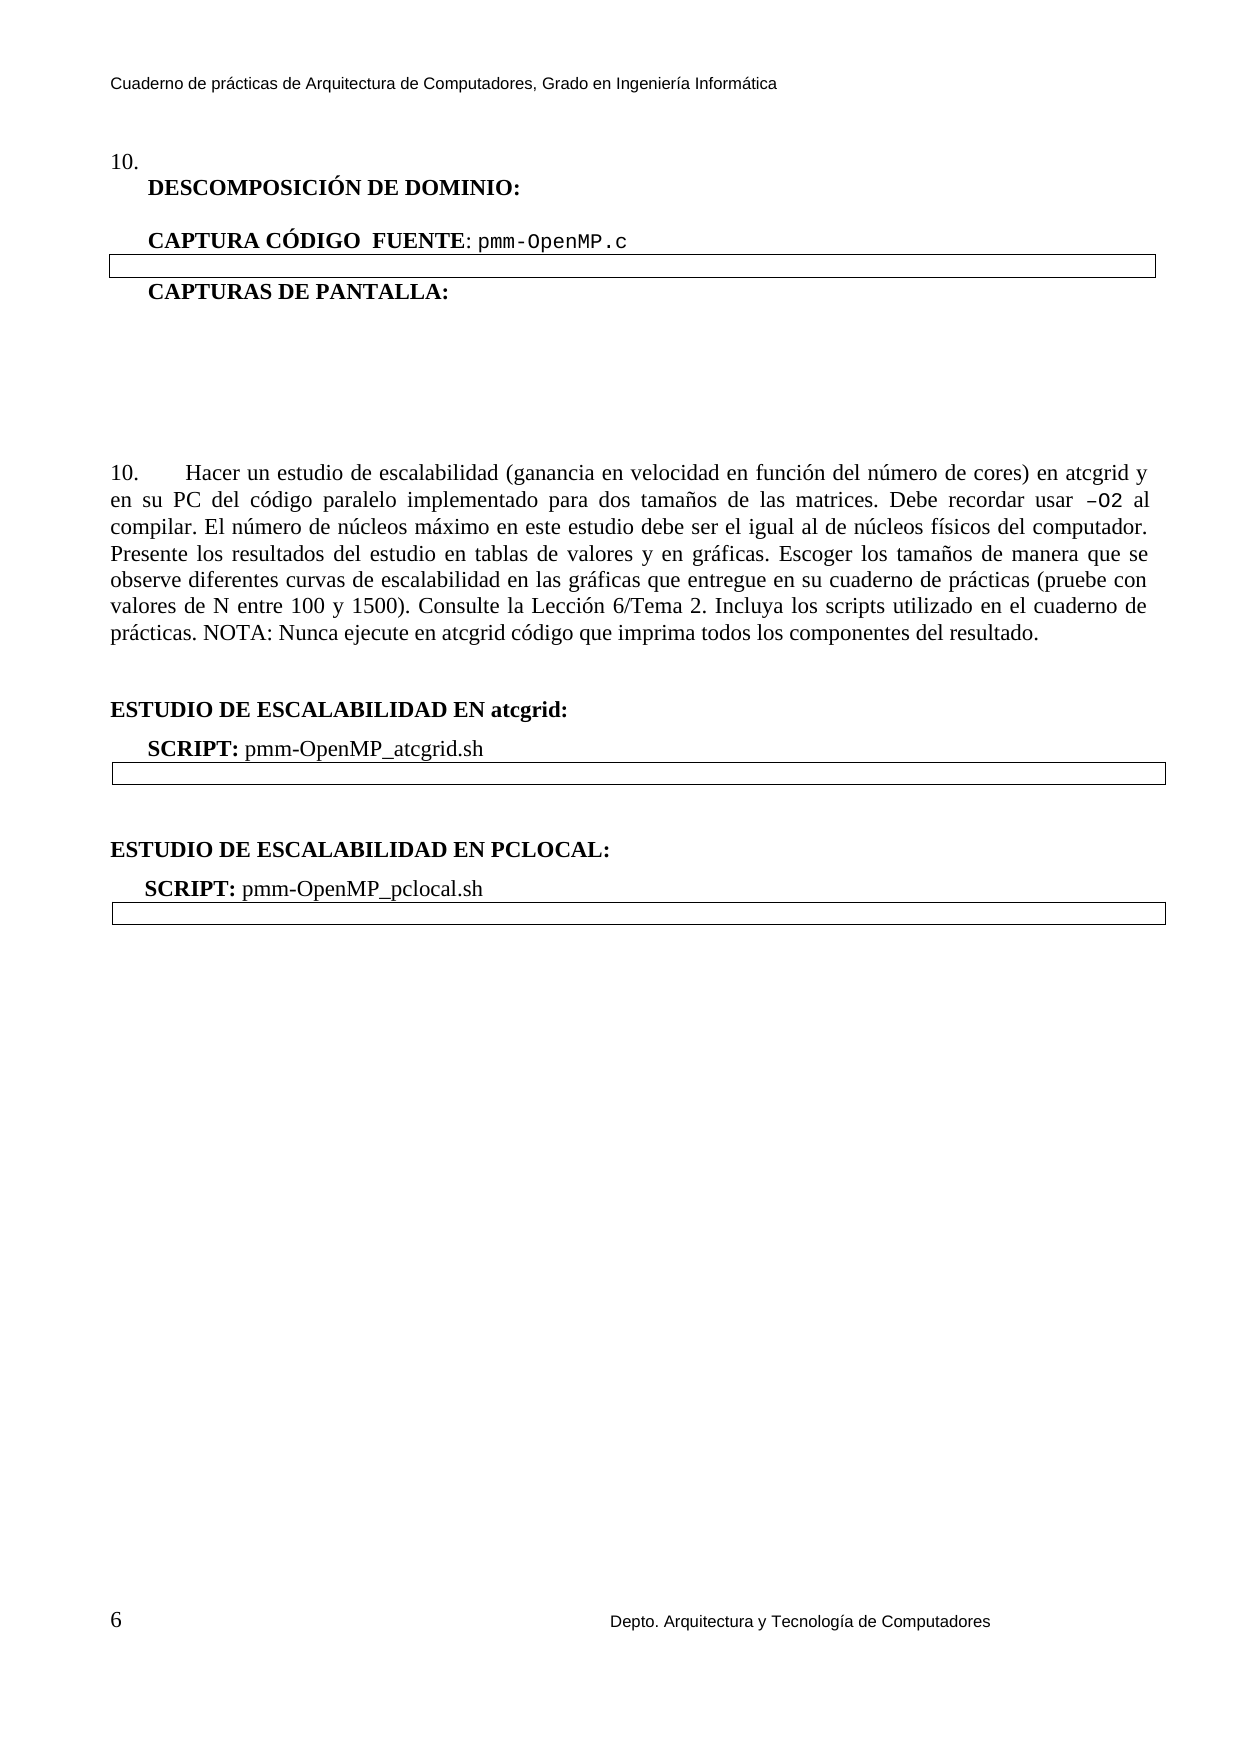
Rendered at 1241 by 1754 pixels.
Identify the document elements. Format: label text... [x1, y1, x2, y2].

text CAPTURA CÓDIGO FUENTE: pmm-OpenMP.c [148, 227, 1150, 254]
table_header [110, 255, 1155, 277]
table_header [113, 763, 1165, 784]
list ESTUDIO DE ESCALABILIDAD EN atcgrid: [110, 697, 1150, 723]
text CAPTURAS DE PANTALLA: [148, 278, 1150, 304]
list ESTUDIO DE ESCALABILIDAD EN PCLOCAL: [110, 836, 1150, 863]
table_header [113, 903, 1165, 924]
list SCRIPT: pmm-OpenMP_atcgrid.sh [147, 735, 1150, 762]
list Hacer un estudio de escalabilidad (ganancia en velocidad en función del número de cores) en atcgrid y en su PC del código paralelo implementado para dos tamaños de las matrices. Debe recordar usar –O2 al compilar. El número de núcleos máximo en este estudio debe ser el igual al de núcleos físicos del computador. Presente los resultados del estudio en tablas de valores y en gráficas. Escoger los tamaños de manera que se observe diferentes curvas de escalabilidad en las gráficas que entregue en su cuaderno de prácticas (pruebe con valores de N entre 100 y 1500). Consulte la Lección 6/Tema 2. Incluya los scripts utilizado en el cuaderno de prácticas. NOTA: Nunca ejecute en atcgrid código que imprima todos los componentes del resultado. [110, 459, 1150, 645]
text DESCOMPOSICIÓN DE DOMINIO: [148, 174, 1150, 200]
list SCRIPT: pmm-OpenMP_pclocal.sh [110, 875, 1150, 902]
